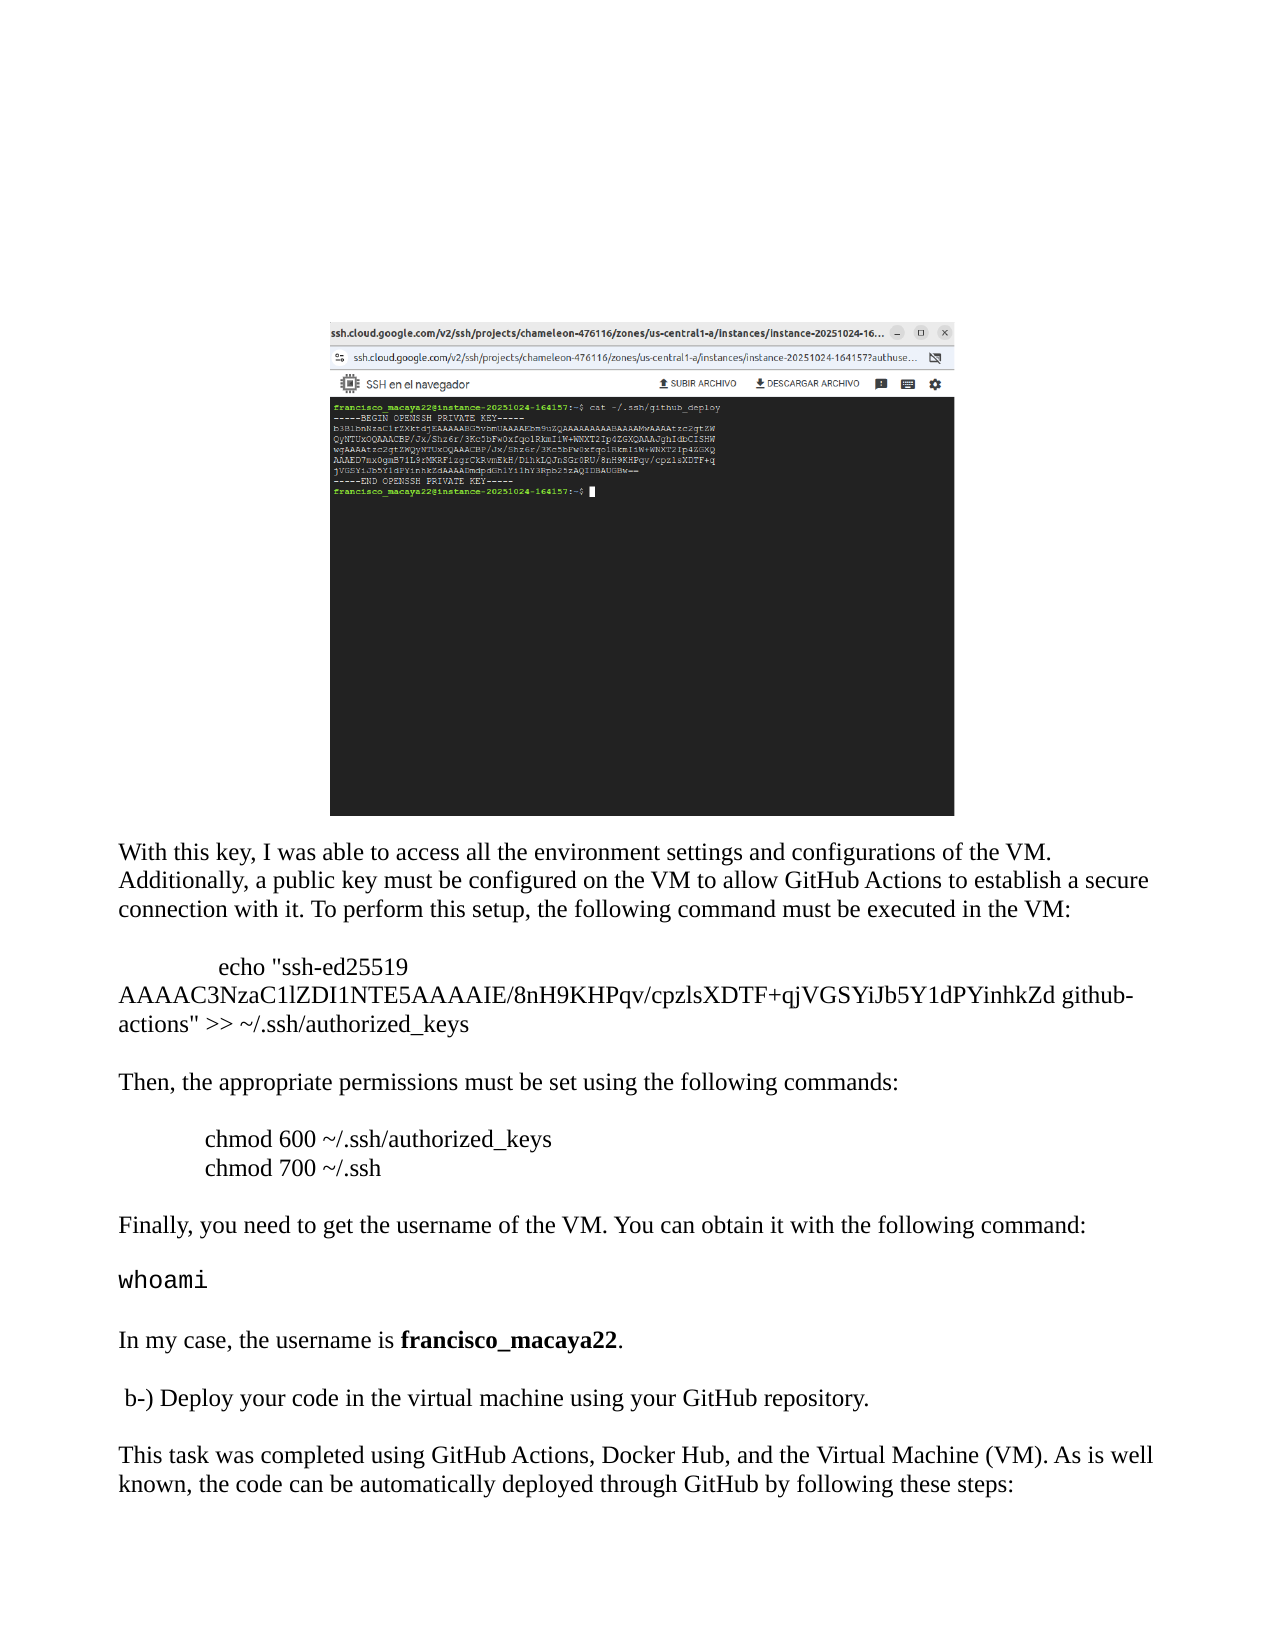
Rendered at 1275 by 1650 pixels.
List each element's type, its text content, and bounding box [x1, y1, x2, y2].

text chmod 700 ~/.ssh [118, 1153, 1157, 1182]
text With this key, I was able to access all the environment settings and configurations of the VM. Additionally, a public key must be configured on the VM to allow GitHub Actions to establish a secure connection with it. To perform this setup, the following command must be executed in the VM: [118, 837, 1157, 923]
text In my case, the username is francisco_macaya22. [118, 1325, 1157, 1354]
text Then, the appropriate permissions must be set using the following commands: [118, 1067, 1157, 1096]
text Finally, you need to get the username of the VM. You can obtain it with the following command: [118, 1211, 1157, 1268]
text whoami [118, 1268, 1157, 1325]
text This task was completed using GitHub Actions, Docker Hub, and the Virtual Machine (VM). As is well known, the code can be automatically deployed through GitHub by following these steps: [118, 1440, 1157, 1498]
text b-) Deploy your code in the virtual machine using your GitHub repository. [118, 1383, 1157, 1411]
picture [330, 322, 955, 816]
text chmod 600 ~/.ssh/authorized_keys [118, 1124, 1157, 1153]
text echo "ssh-ed25519 AAAAC3NzaC1lZDI1NTE5AAAAIE/8nH9KHPqv/cpzlsXDTF+qjVGSYiJb5Y1dPYinhkZd github-actions" >> ~/.ssh/authorized_keys [118, 952, 1157, 1038]
